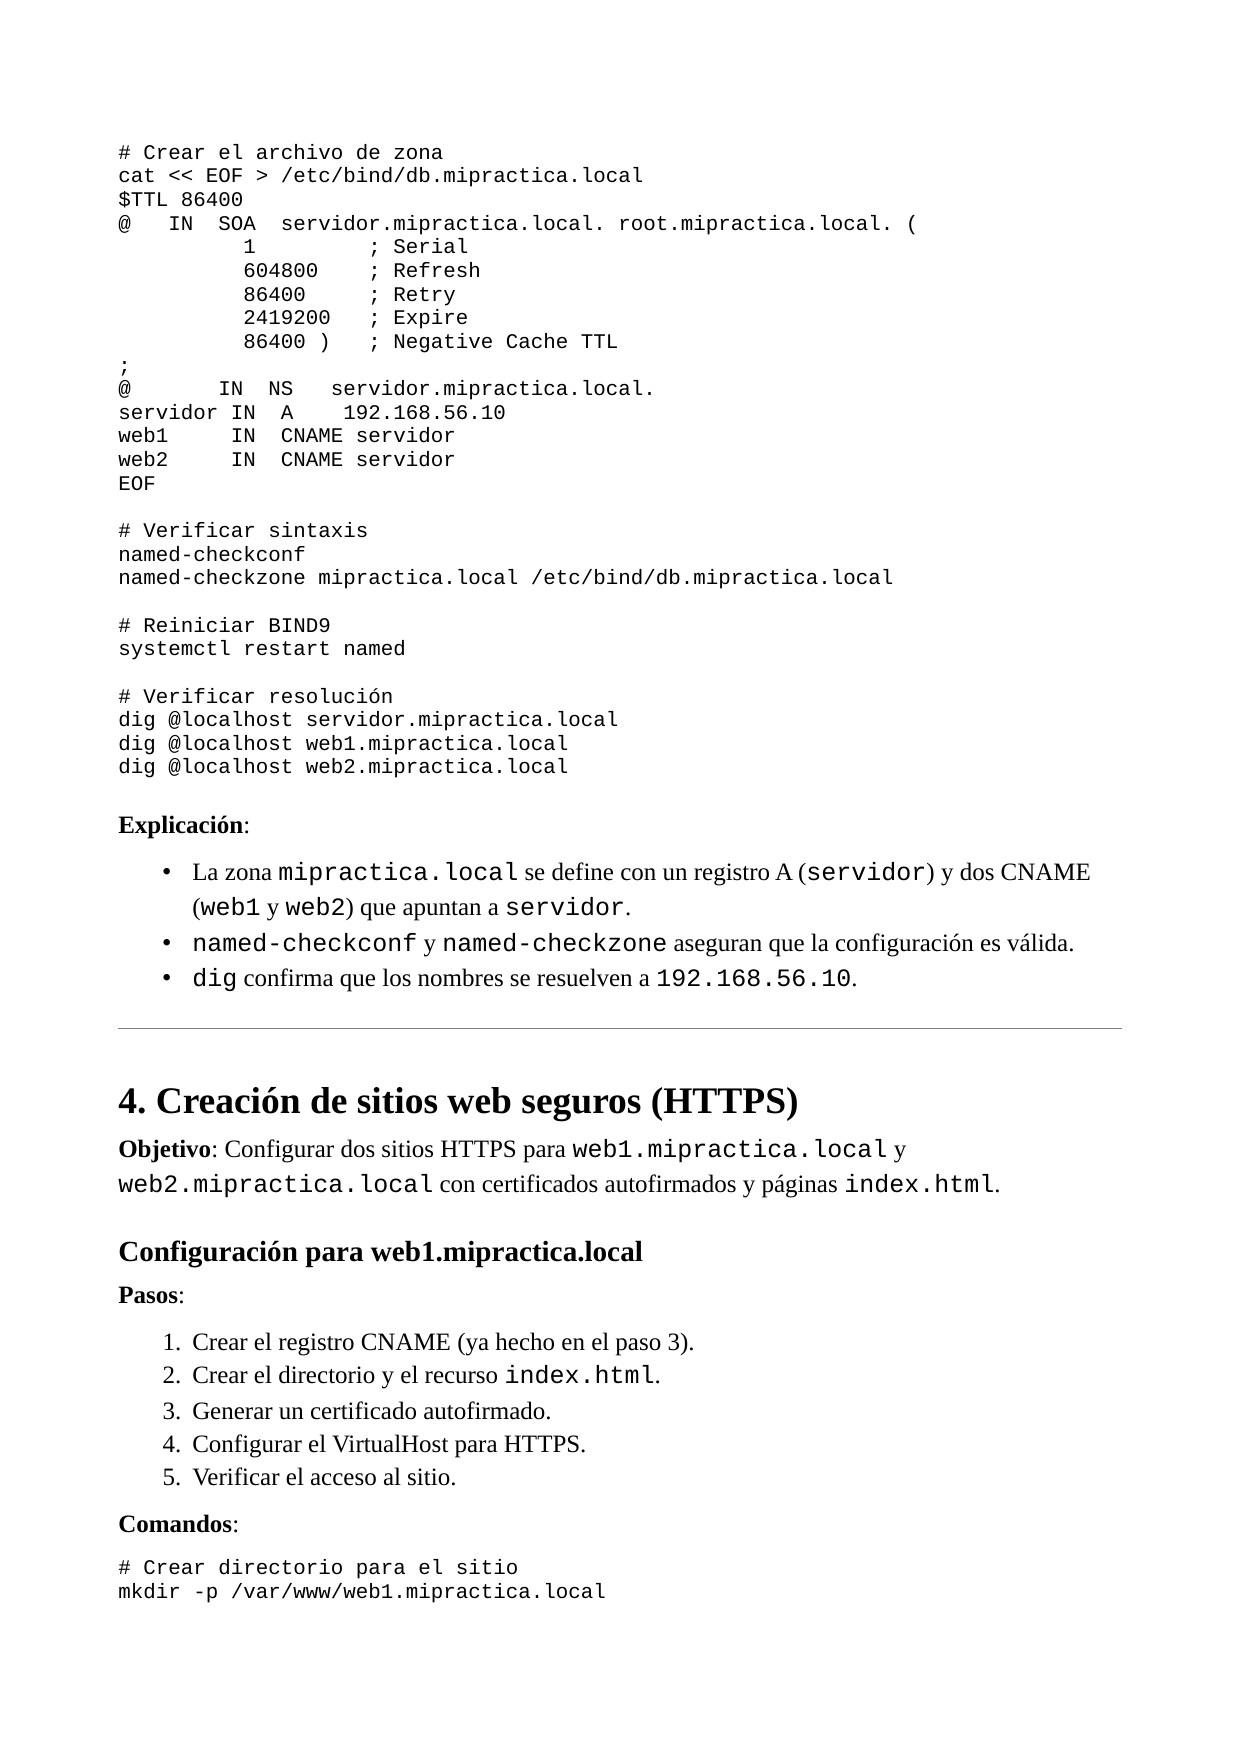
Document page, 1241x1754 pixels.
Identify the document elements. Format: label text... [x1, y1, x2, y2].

text Objetivo: Configurar dos sitios HTTPS para web1.mipractica.local y web2.mipractica.local con certificados autofirmados y páginas index.html. [118, 1134, 1122, 1200]
list dig confirma que los nombres se resuelven a 192.168.56.10. [162, 963, 1122, 994]
text mkdir -p /var/www/web1.mipractica.local [118, 1581, 1122, 1604]
text Explicación: [118, 810, 1122, 838]
text 86400 ; Retry [118, 284, 1122, 307]
text 86400 ) ; Negative Cache TTL [118, 331, 1122, 354]
text named-checkconf [118, 544, 1122, 567]
text # Crear el archivo de zona [118, 142, 1122, 165]
text # Crear directorio para el sitio [118, 1557, 1122, 1581]
text named-checkzone mipractica.local /etc/bind/db.mipractica.local [118, 567, 1122, 591]
text Comandos: [118, 1509, 1122, 1538]
text 2419200 ; Expire [118, 307, 1122, 331]
list Crear el registro CNAME (ya hecho en el paso 3). [162, 1327, 1122, 1356]
text EOF [118, 473, 1122, 496]
list Generar un certificado autofirmado. [162, 1396, 1122, 1424]
subtitle Configuración para web1.mipractica.local [118, 1234, 1122, 1267]
text systemctl restart named [118, 638, 1122, 662]
list La zona mipractica.local se define con un registro A (servidor) y dos CNAME (web1 y web2) que apuntan a servidor. [162, 857, 1122, 923]
text web1 IN CNAME servidor [118, 426, 1122, 449]
text @ IN NS servidor.mipractica.local. [118, 378, 1122, 402]
text servidor IN A 192.168.56.10 [118, 402, 1122, 426]
text dig @localhost web1.mipractica.local [118, 733, 1122, 757]
text $TTL 86400 [118, 189, 1122, 213]
list named-checkconf y named-checkzone aseguran que la configuración es válida. [162, 928, 1122, 959]
subtitle 4. Creación de sitios web seguros (HTTPS) [118, 1078, 1122, 1121]
text # Verificar sintaxis [118, 520, 1122, 544]
text web2 IN CNAME servidor [118, 449, 1122, 473]
text dig @localhost servidor.mipractica.local [118, 709, 1122, 733]
text # Verificar resolución [118, 686, 1122, 709]
text cat << EOF > /etc/bind/db.mipractica.local [118, 165, 1122, 189]
text 1 ; Serial [118, 236, 1122, 260]
text ; [118, 354, 1122, 378]
list Verificar el acceso al sitio. [162, 1462, 1122, 1491]
text Pasos: [118, 1280, 1122, 1308]
text dig @localhost web2.mipractica.local [118, 757, 1122, 780]
text @ IN SOA servidor.mipractica.local. root.mipractica.local. ( [118, 213, 1122, 236]
list Configurar el VirtualHost para HTTPS. [162, 1429, 1122, 1457]
list Crear el directorio y el recurso index.html. [162, 1360, 1122, 1391]
text # Reiniciar BIND9 [118, 615, 1122, 638]
text 604800 ; Refresh [118, 260, 1122, 284]
